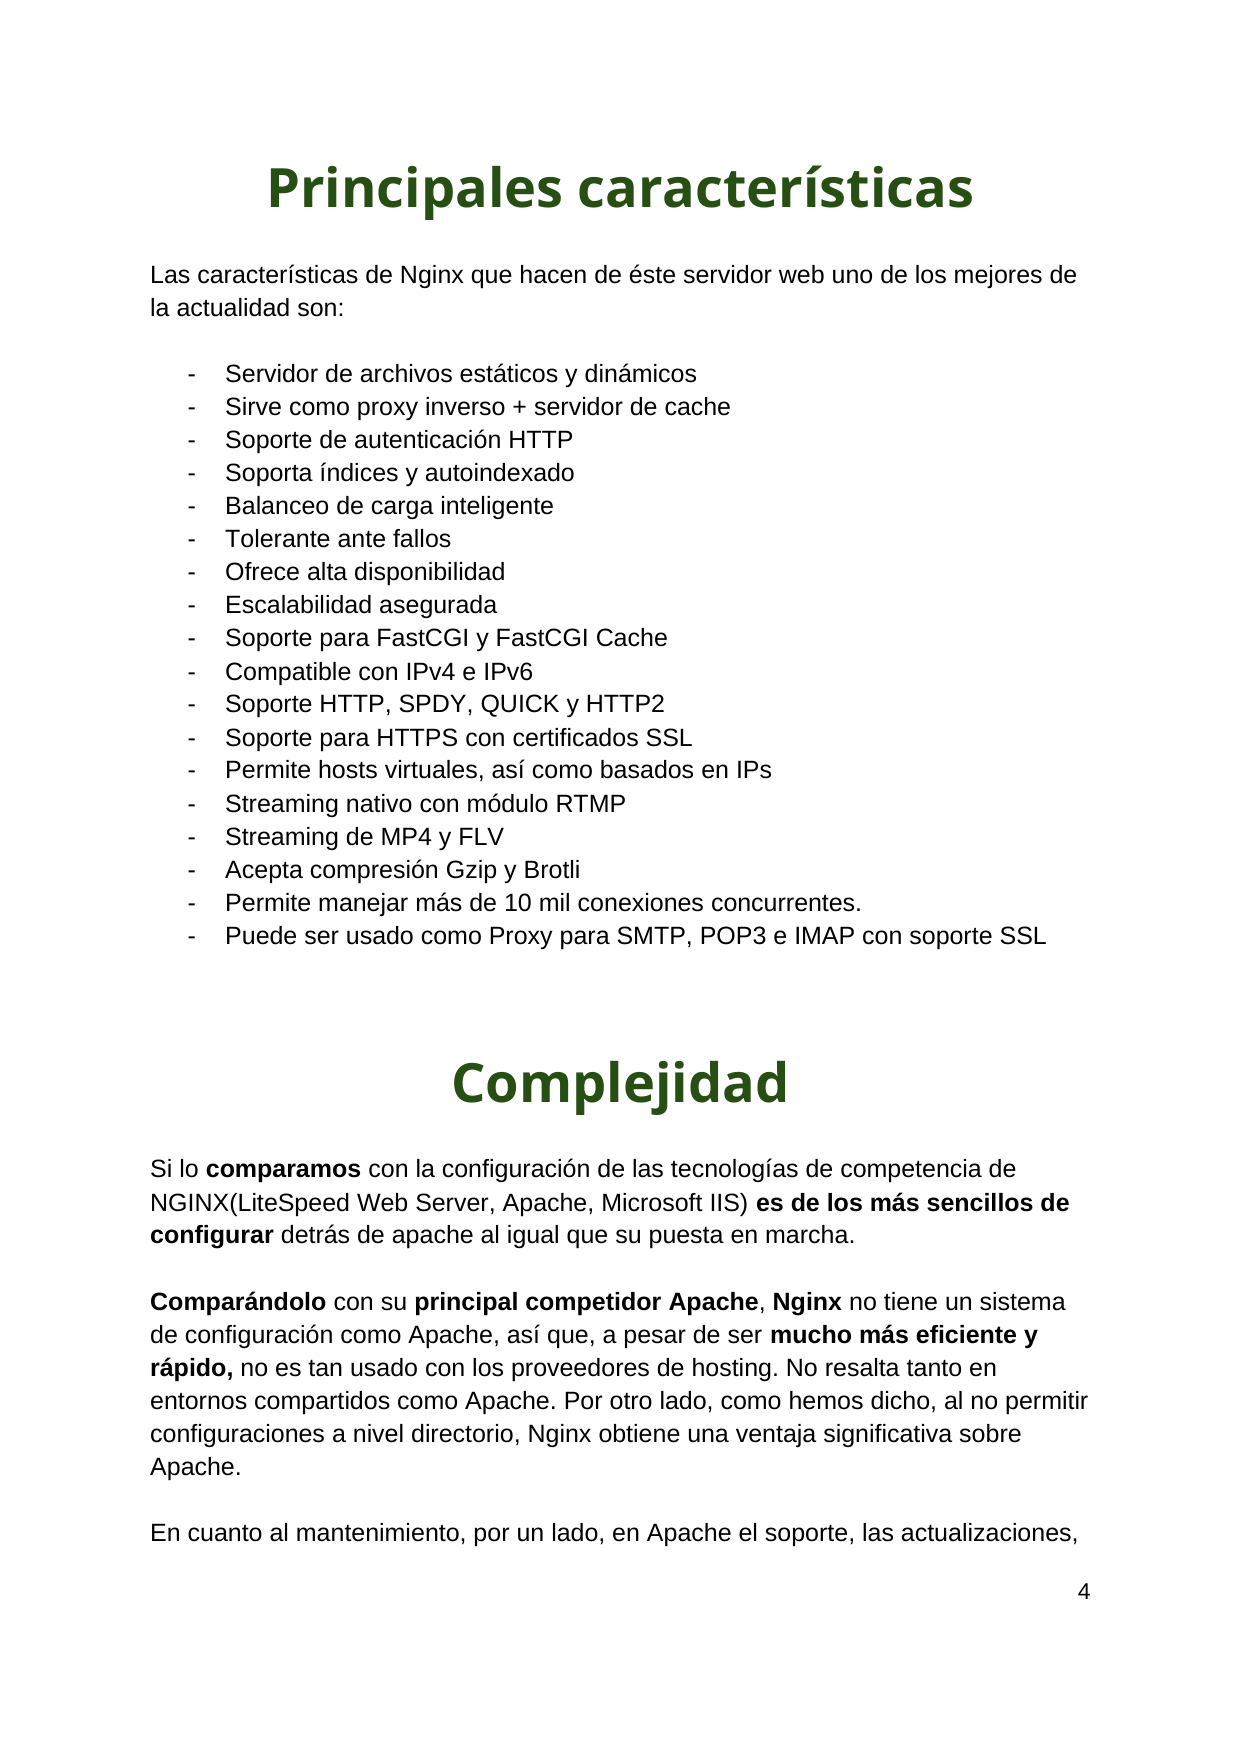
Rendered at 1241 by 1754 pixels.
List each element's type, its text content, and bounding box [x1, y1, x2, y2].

list Tolerante ante fallos [187, 524, 1090, 553]
title Complejidad [150, 1044, 1090, 1118]
list Escalabilidad asegurada [187, 590, 1090, 619]
list Permite manejar más de 10 mil conexiones concurrentes. [187, 888, 1090, 916]
list Puede ser usado como Proxy para SMTP, POP3 e IMAP con soporte SSL [187, 921, 1090, 949]
list Compatible con IPv4 e IPv6 [187, 656, 1090, 685]
list Soporte de autenticación HTTP [187, 425, 1090, 454]
list Soporte para FastCGI y FastCGI Cache [187, 623, 1090, 652]
text Si lo comparamos con la configuración de las tecnologías de competencia de NGINX(LiteSpeed Web Server, Apache, Microsoft IIS) es de los más sencillos de configurar detrás de apache al igual que su puesta en marcha. [150, 1154, 1090, 1249]
list Permite hosts virtuales, así como basados en IPs [187, 756, 1090, 784]
list Ofrece alta disponibilidad [187, 557, 1090, 586]
text Comparándolo con su principal competidor Apache, Nginx no tiene un sistema de configuración como Apache, así que, a pesar de ser mucho más eficiente y rápido, no es tan usado con los proveedores de hosting. No resalta tanto en entornos compartidos como Apache. Por otro lado, como hemos dicho, al no permitir configuraciones a nivel directorio, Nginx obtiene una ventaja significativa sobre Apache. [150, 1287, 1090, 1480]
list Soporte para HTTPS con certificados SSL [187, 722, 1090, 751]
list Soporta índices y autoindexado [187, 458, 1090, 487]
text Las características de Nginx que hacen de éste servidor web uno de los mejores de la actualidad son: [150, 260, 1090, 322]
list Servidor de archivos estáticos y dinámicos [187, 359, 1090, 388]
title Principales características [150, 150, 1090, 224]
text En cuanto al mantenimiento, por un lado, en Apache el soporte, las actualizaciones, [150, 1518, 1090, 1546]
list Streaming de MP4 y FLV [187, 822, 1090, 850]
list Streaming nativo con módulo RTMP [187, 788, 1090, 817]
list Soporte HTTP, SPDY, QUICK y HTTP2 [187, 689, 1090, 718]
list Acepta compresión Gzip y Brotli [187, 854, 1090, 883]
list Balanceo de carga inteligente [187, 491, 1090, 520]
list Sirve como proxy inverso + servidor de cache [187, 392, 1090, 421]
